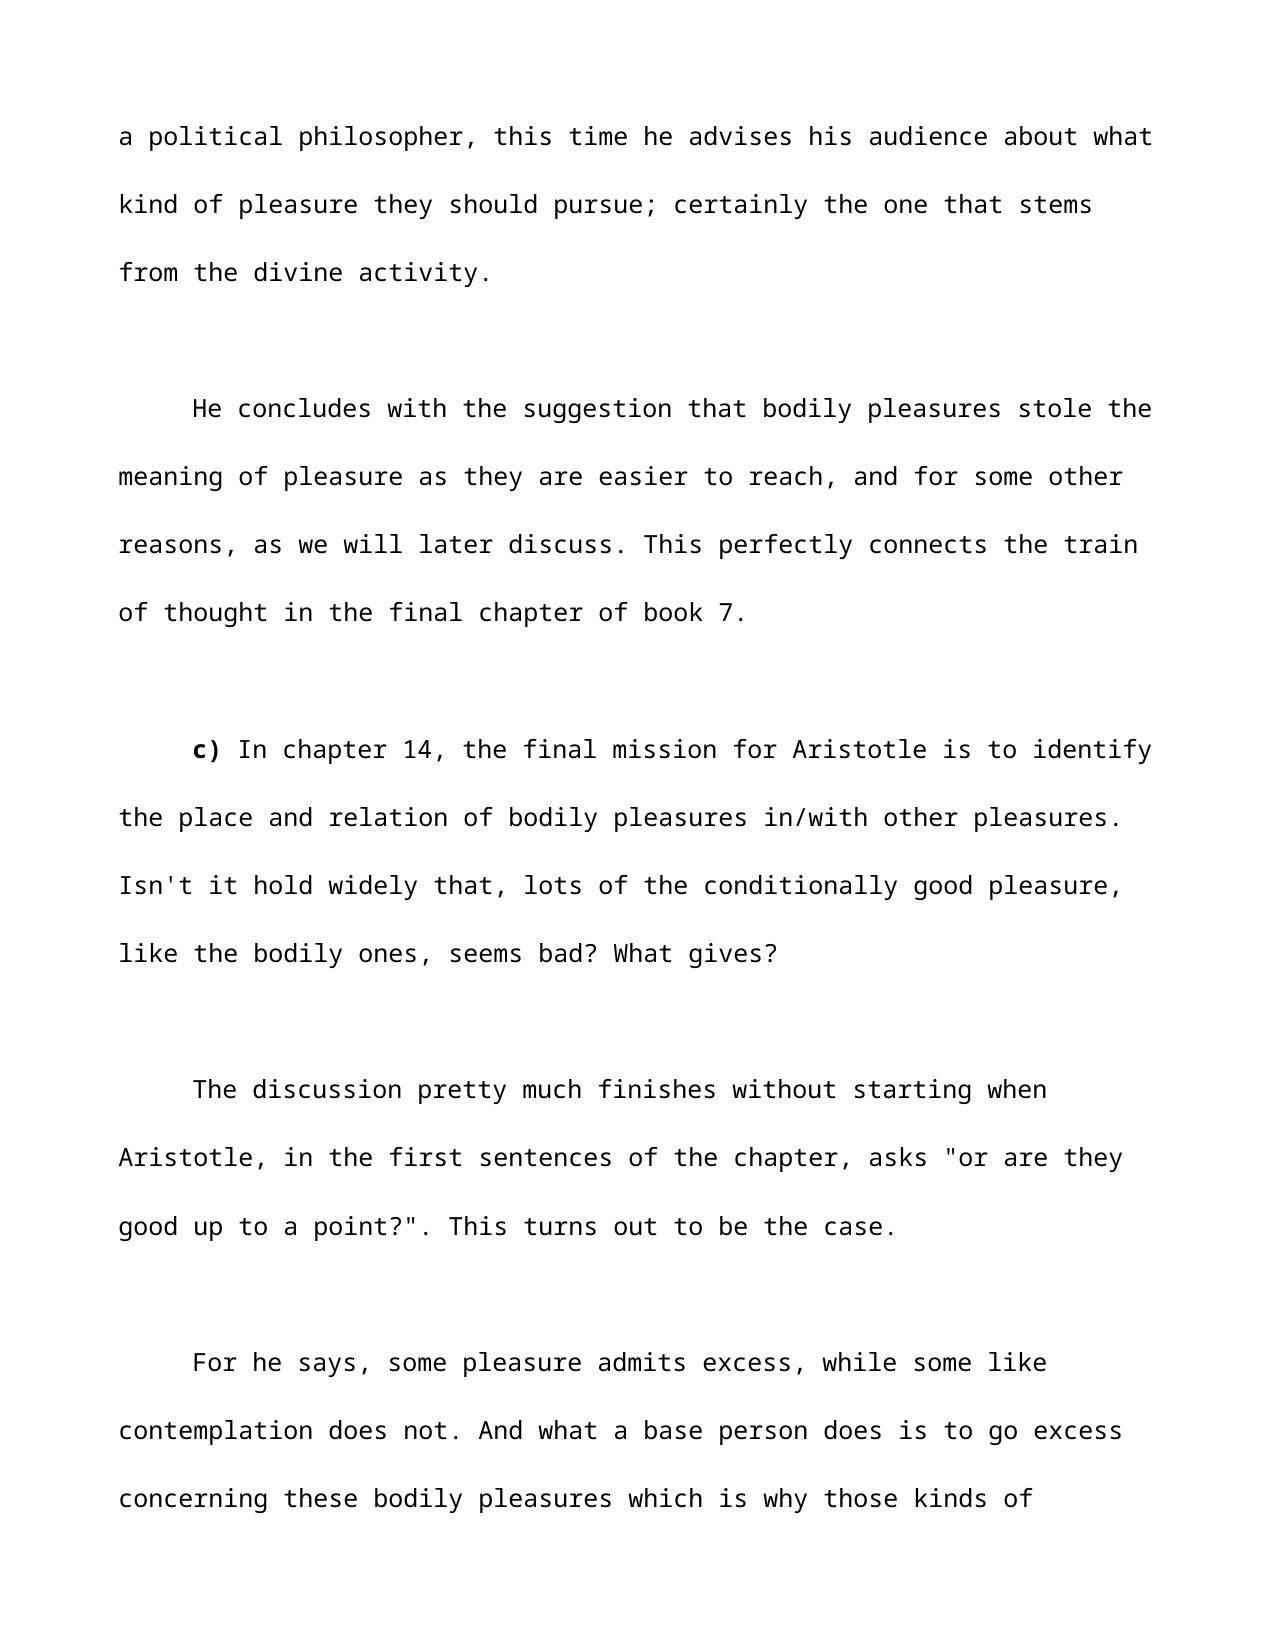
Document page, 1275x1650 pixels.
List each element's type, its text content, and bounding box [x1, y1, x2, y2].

text He concludes with the suggestion that bodily pleasures stole the meaning of pleasure as they are easier to reach, and for some other reasons, as we will later discuss. This perfectly connects the train of thought in the final chapter of book 7. [118, 391, 1157, 629]
text a political philosopher, this time he advises his audience about what kind of pleasure they should pursue; certainly the one that stems from the divine activity. [118, 118, 1157, 288]
text The discussion pretty much finishes without starting when Aristotle, in the first sentences of the chapter, asks "or are they good up to a point?". This turns out to be the case. [118, 1072, 1157, 1242]
text c) In chapter 14, the final mission for Aristotle is to identify the place and relation of bodily pleasures in/with other pleasures. Isn't it hold widely that, lots of the conditionally good pleasure, like the bodily ones, seems bad? What gives? [118, 731, 1157, 970]
text For he says, some pleasure admits excess, while some like contemplation does not. And what a base person does is to go excess concerning these bodily pleasures which is why those kinds of [118, 1344, 1157, 1515]
